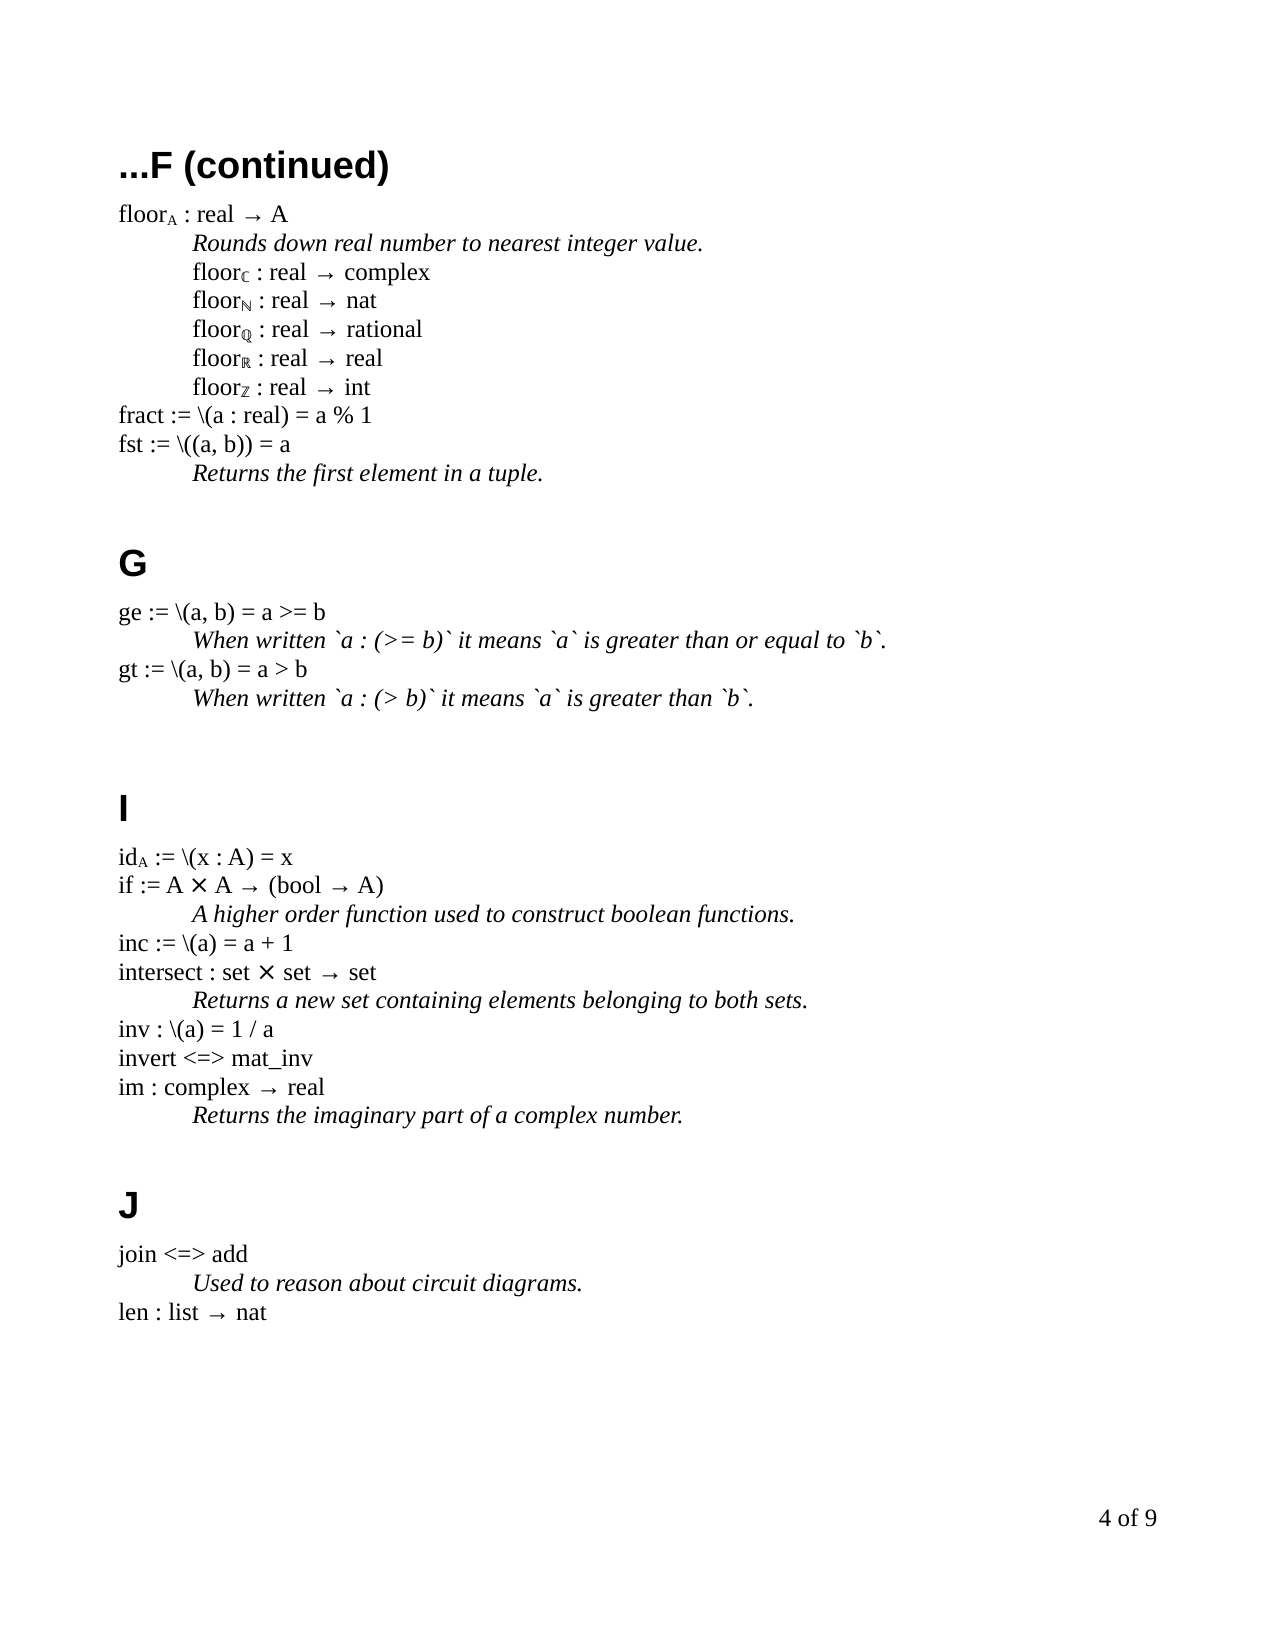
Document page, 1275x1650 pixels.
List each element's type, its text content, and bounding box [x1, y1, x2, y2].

text idA := \(x : A) = x [118, 842, 1157, 871]
subtitle ...F (continued) [118, 143, 1157, 187]
text Returns the imaginary part of a complex number. [118, 1101, 1157, 1129]
text Rounds down real number to nearest integer value. [118, 228, 1157, 257]
text join <=> add [118, 1239, 1157, 1268]
text inv : \(a) = 1 / a [118, 1014, 1157, 1043]
text A higher order function used to construct boolean functions. [118, 899, 1157, 928]
text floorA : real → A [118, 199, 1157, 228]
text floorℂ : real → complex [118, 257, 1157, 286]
text if := A ⨯ A → (bool → A) [118, 871, 1157, 899]
subtitle G [118, 541, 1157, 584]
text floorℕ : real → nat [118, 286, 1157, 314]
text inc := \(a) = a + 1 [118, 928, 1157, 957]
text im : complex → real [118, 1072, 1157, 1101]
text fract := \(a : real) = a % 1 [118, 401, 1157, 429]
text fst := \((a, b)) = a [118, 429, 1157, 458]
text ge := \(a, b) = a >= b [118, 597, 1157, 625]
text floorℤ : real → int [118, 372, 1157, 401]
subtitle I [118, 786, 1157, 829]
text floorℚ : real → rational [118, 314, 1157, 343]
text When written `a : (> b)` it means `a` is greater than `b`. [118, 683, 1157, 712]
text floorℝ : real → real [118, 343, 1157, 372]
text invert <=> mat_inv [118, 1043, 1157, 1072]
subtitle J [118, 1183, 1157, 1227]
text len : list → nat [118, 1297, 1157, 1326]
text When written `a : (>= b)` it means `a` is greater than or equal to `b`. [118, 625, 1157, 654]
text Returns a new set containing elements belonging to both sets. [118, 986, 1157, 1014]
text intersect : set ⨯ set → set [118, 957, 1157, 986]
text gt := \(a, b) = a > b [118, 654, 1157, 683]
text Returns the first element in a tuple. [118, 458, 1157, 487]
text Used to reason about circuit diagrams. [118, 1268, 1157, 1297]
